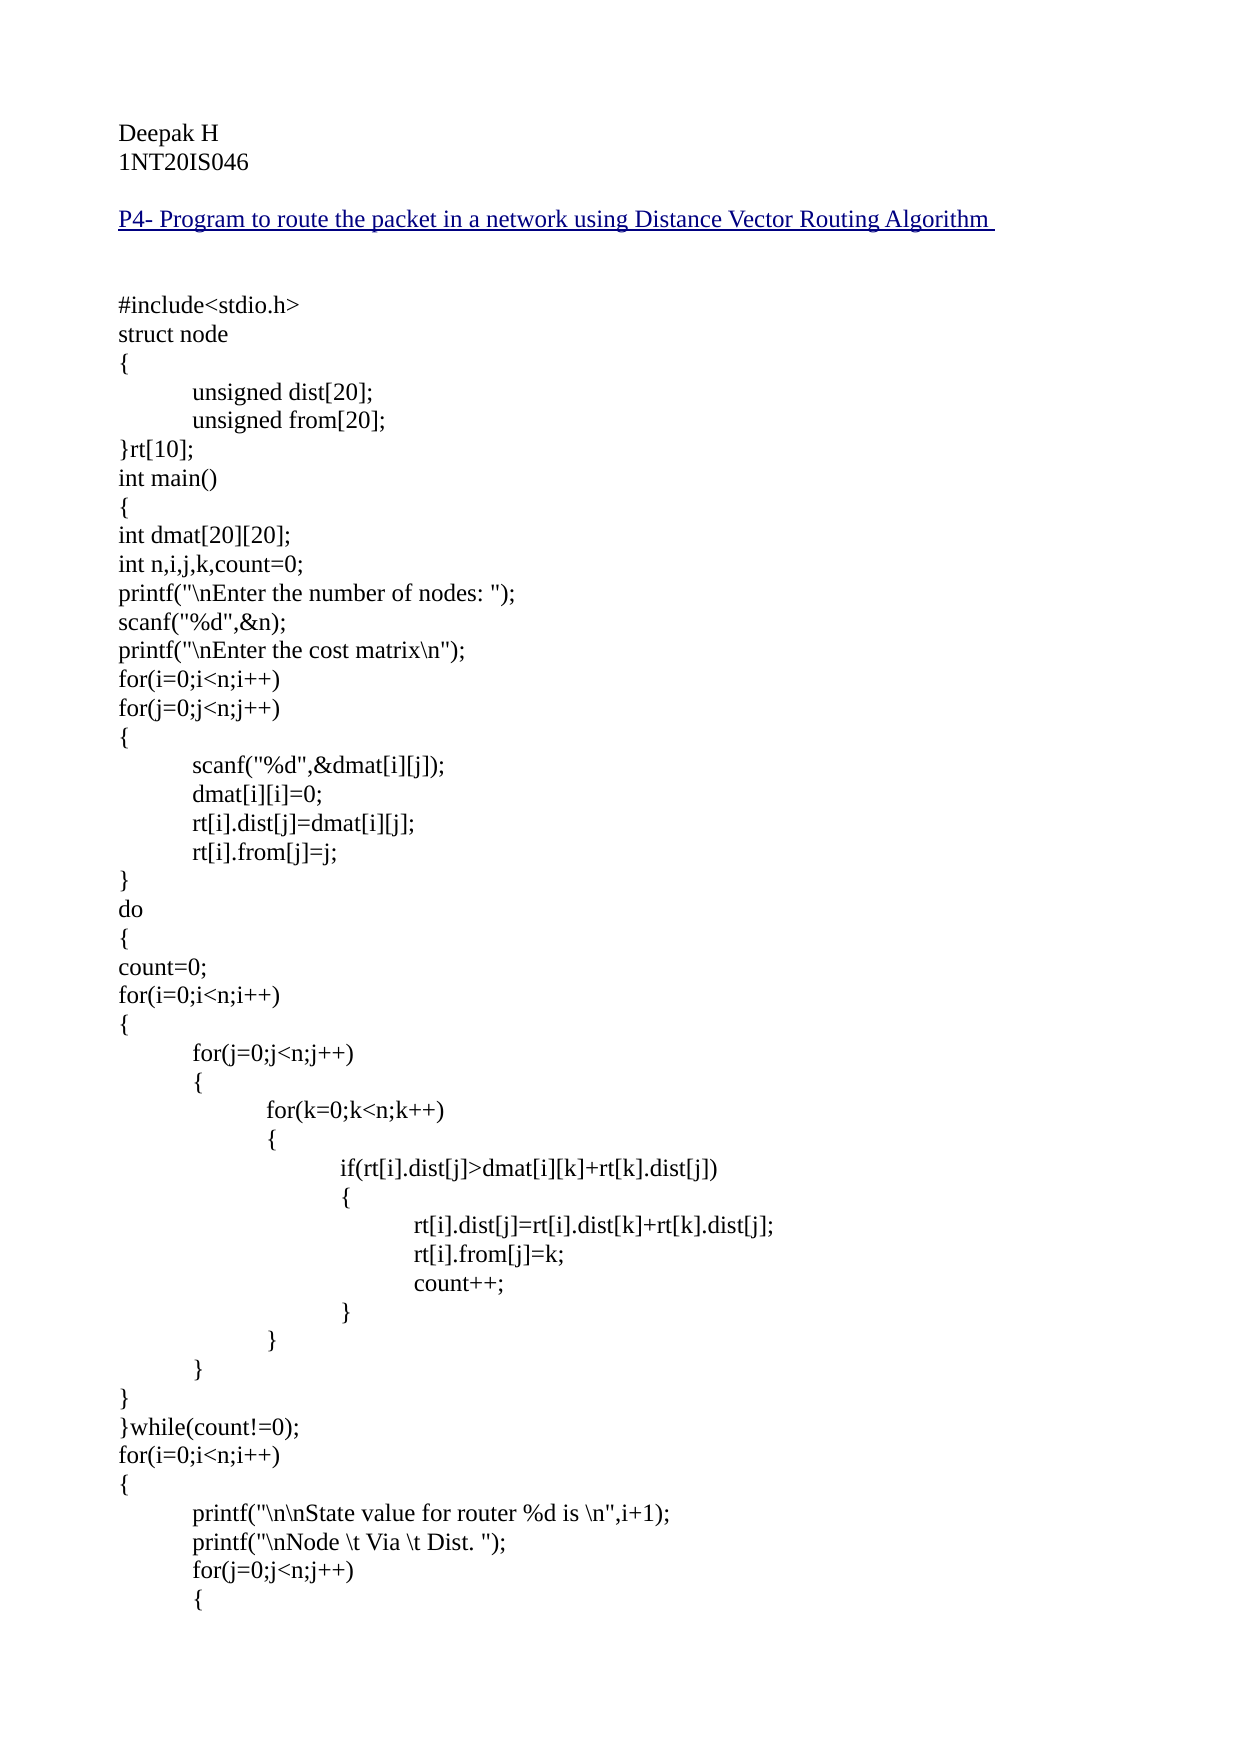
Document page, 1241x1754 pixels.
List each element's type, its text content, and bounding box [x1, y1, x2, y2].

text } [118, 1297, 1122, 1326]
text { [118, 1584, 1122, 1613]
text do [118, 894, 1122, 923]
text { [118, 348, 1122, 377]
text rt[i].dist[j]=rt[i].dist[k]+rt[k].dist[j]; [118, 1211, 1122, 1239]
text { [118, 1009, 1122, 1038]
text for(i=0;i<n;i++) [118, 1441, 1122, 1469]
text unsigned from[20]; [118, 406, 1122, 434]
text scanf("%d",&dmat[i][j]); [118, 751, 1122, 779]
text } [118, 1326, 1122, 1354]
text for(j=0;j<n;j++) [118, 693, 1122, 722]
text printf("\n\nState value for router %d is \n",i+1); [118, 1498, 1122, 1527]
text { [118, 492, 1122, 521]
text { [118, 1182, 1122, 1211]
text dmat[i][i]=0; [118, 779, 1122, 808]
text } [118, 1354, 1122, 1383]
text P4- Program to route the packet in a network using Distance Vector Routing Algorithm [118, 204, 1122, 233]
text struct node [118, 319, 1122, 348]
text { [118, 722, 1122, 751]
text rt[i].from[j]=j; [118, 837, 1122, 866]
text { [118, 1067, 1122, 1096]
text int main() [118, 463, 1122, 492]
text { [118, 1124, 1122, 1153]
text for(j=0;j<n;j++) [118, 1556, 1122, 1584]
text #include<stdio.h> [118, 291, 1122, 319]
text 1NT20IS046 [118, 147, 1122, 176]
text unsigned dist[20]; [118, 377, 1122, 406]
text printf("\nNode \t Via \t Dist. "); [118, 1527, 1122, 1556]
text for(i=0;i<n;i++) [118, 664, 1122, 693]
text }while(count!=0); [118, 1412, 1122, 1441]
text Deepak H [118, 118, 1122, 147]
text if(rt[i].dist[j]>dmat[i][k]+rt[k].dist[j]) [118, 1153, 1122, 1182]
text int dmat[20][20]; [118, 521, 1122, 549]
text int n,i,j,k,count=0; [118, 549, 1122, 578]
text for(k=0;k<n;k++) [118, 1096, 1122, 1124]
text rt[i].dist[j]=dmat[i][j]; [118, 808, 1122, 837]
text { [118, 1469, 1122, 1498]
text for(j=0;j<n;j++) [118, 1038, 1122, 1067]
text scanf("%d",&n); [118, 607, 1122, 636]
text count=0; [118, 952, 1122, 981]
text { [118, 923, 1122, 952]
text count++; [118, 1268, 1122, 1297]
text rt[i].from[j]=k; [118, 1239, 1122, 1268]
text printf("\nEnter the cost matrix\n"); [118, 636, 1122, 664]
text } [118, 866, 1122, 894]
text printf("\nEnter the number of nodes: "); [118, 578, 1122, 607]
text }rt[10]; [118, 434, 1122, 463]
text } [118, 1383, 1122, 1412]
text for(i=0;i<n;i++) [118, 981, 1122, 1009]
